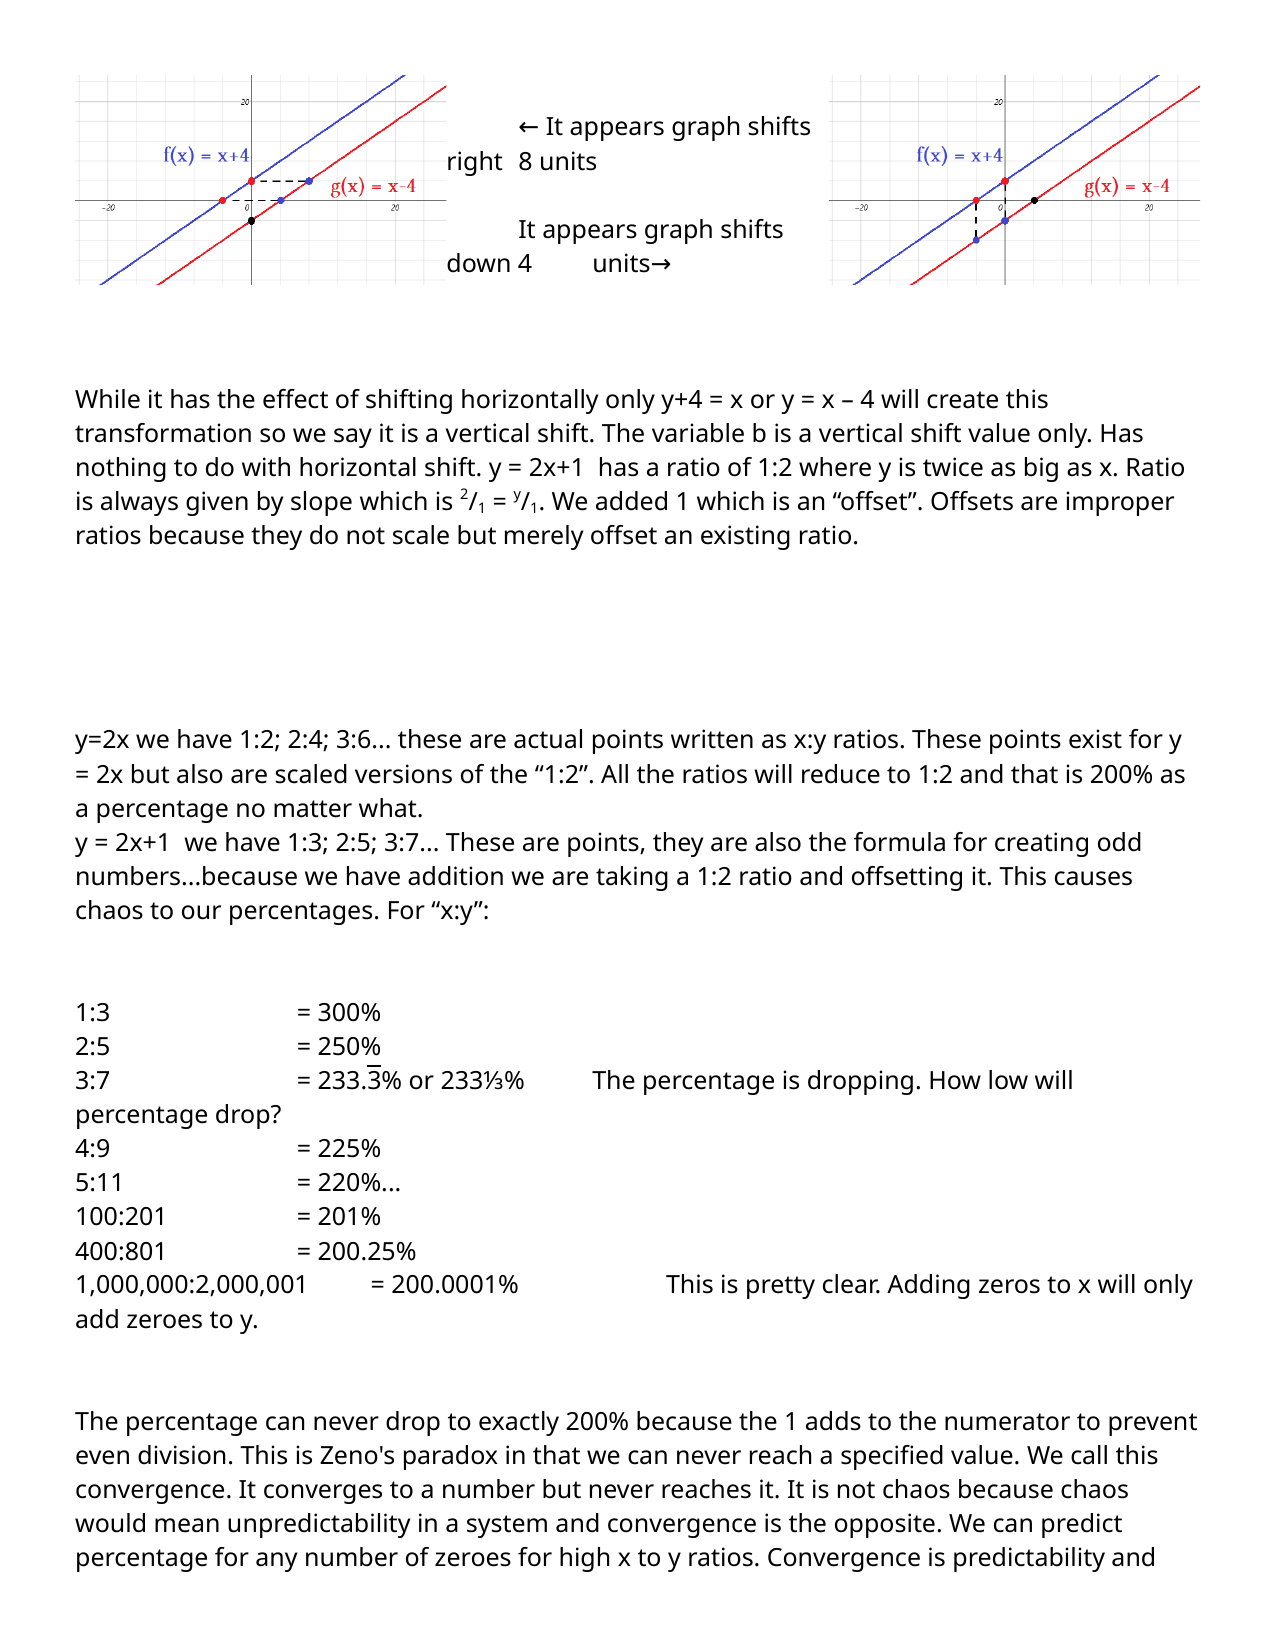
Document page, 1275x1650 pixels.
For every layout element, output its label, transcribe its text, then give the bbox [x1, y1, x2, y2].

text 100:201 = 201% [75, 1199, 1200, 1233]
text 1:3 = 300% [75, 995, 1200, 1029]
text 1,000,000:2,000,001 = 200.0001% This is pretty clear. Adding zeros to x will only add zeroes to y. [75, 1267, 1200, 1335]
text It appears graph shifts down 4 units→ [447, 211, 828, 279]
text 4:9 = 225% [75, 1131, 1200, 1165]
text ← It appears graph shifts right 8 units [447, 109, 828, 177]
text 400:801 = 200.25% [75, 1233, 1200, 1267]
text y=2x we have 1:2; 2:4; 3:6... these are actual points written as x:y ratios. These points exist for y = 2x but also are scaled versions of the “1:2”. All the ratios will reduce to 1:2 and that is 200% as a percentage no matter what. [75, 722, 1200, 824]
text The percentage can never drop to exactly 200% because the 1 adds to the numerator to prevent even division. This is Zeno's paradox in that we can never reach a specified value. We call this convergence. It converges to a number but never reaches it. It is not chaos because chaos would mean unpredictability in a system and convergence is the opposite. We can predict percentage for any number of zeroes for high x to y ratios. Convergence is predictability and [75, 1403, 1200, 1574]
text y = 2x+1 we have 1:3; 2:5; 3:7... These are points, they are also the formula for creating odd numbers...because we have addition we are taking a 1:2 ratio and offsetting it. This causes chaos to our percentages. For “x:y”: [75, 824, 1200, 927]
text 5:11 = 220%... [75, 1165, 1200, 1199]
picture [828, 75, 1200, 285]
text While it has the effect of shifting horizontally only y+4 = x or y = x – 4 will create this transformation so we say it is a vertical shift. The variable b is a vertical shift value only. Has nothing to do with horizontal shift. y = 2x+1 has a ratio of 1:2 where y is twice as big as x. Ratio is always given by slope which is 2/1 = y/1. We added 1 which is an “offset”. Offsets are improper ratios because they do not scale but merely offset an existing ratio. [75, 382, 1200, 552]
text 3:7 = 233.3% or 233⅓% The percentage is dropping. How low will percentage drop? [75, 1063, 1200, 1131]
picture [75, 75, 447, 285]
text 2:5 = 250% [75, 1029, 1200, 1063]
